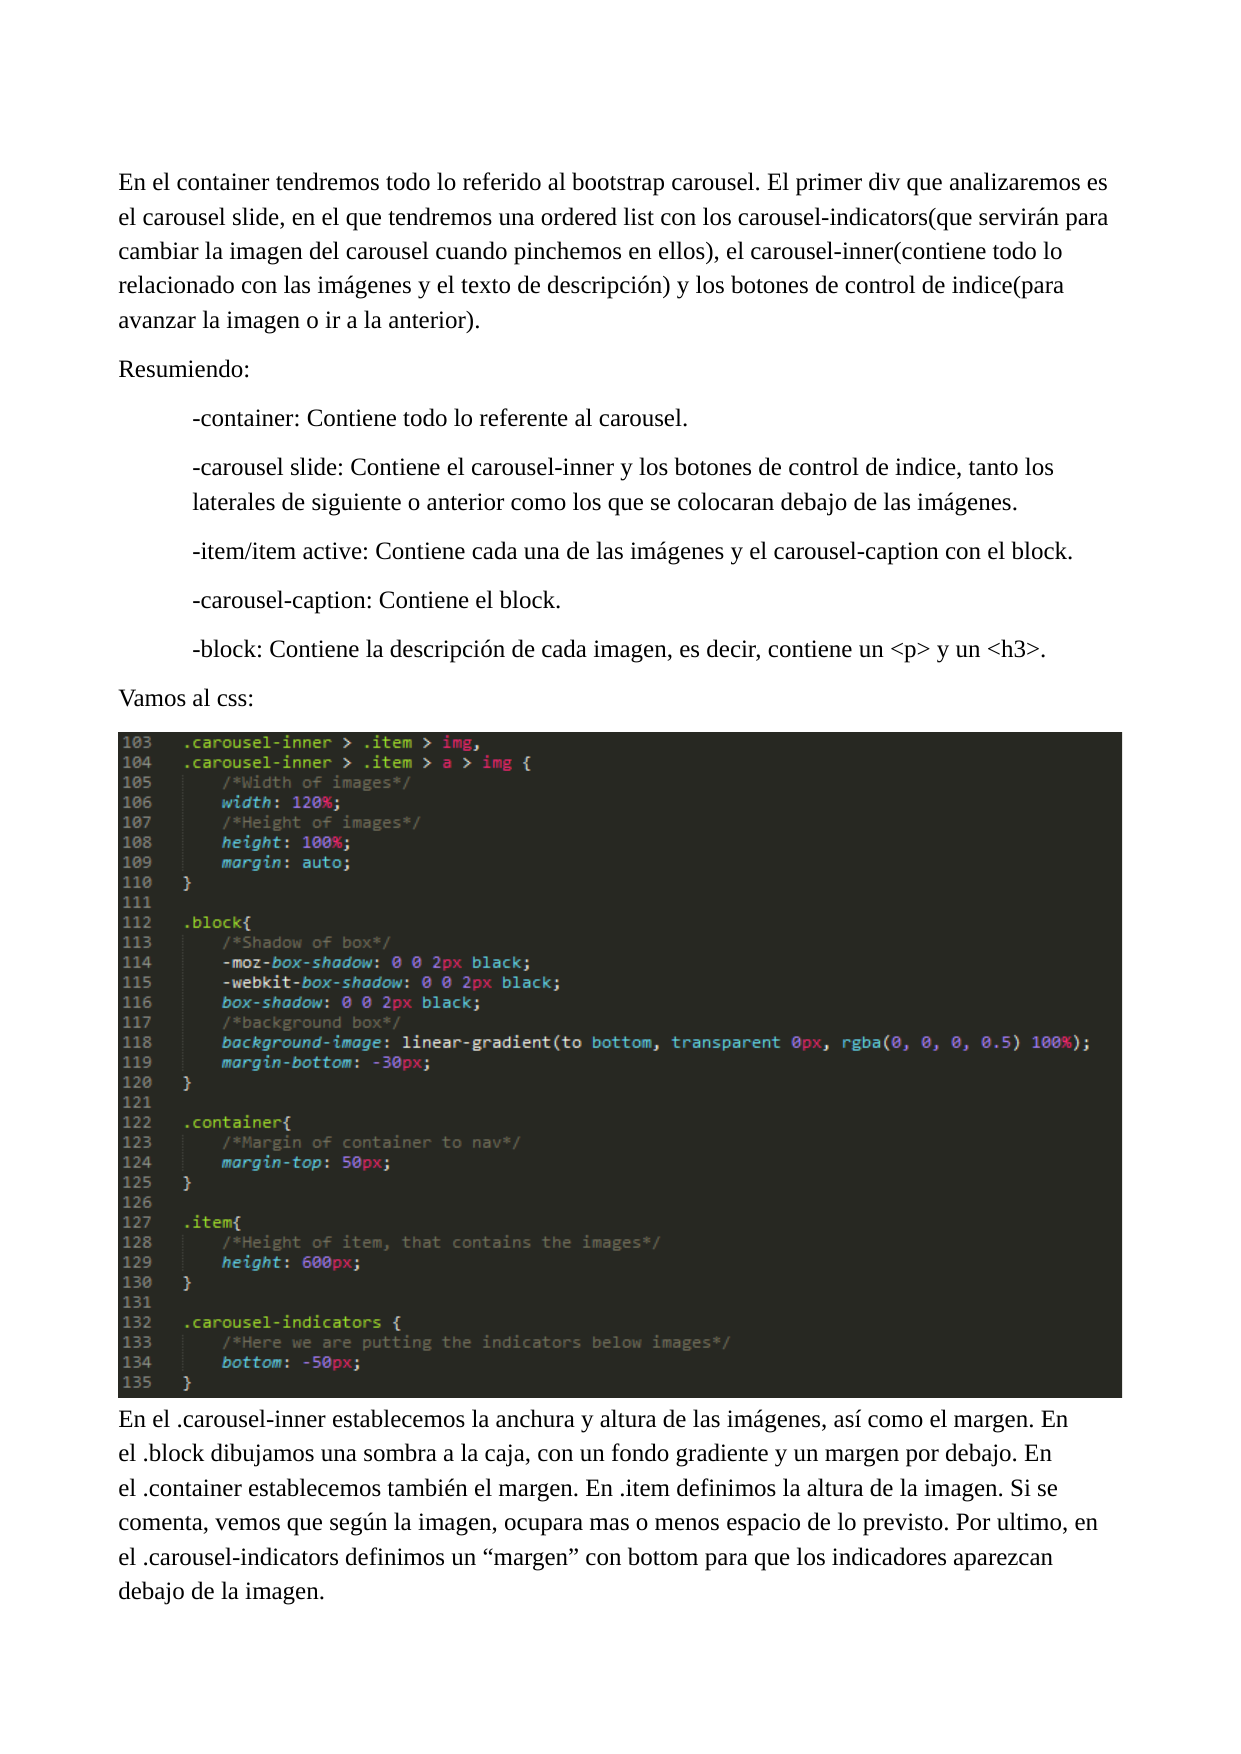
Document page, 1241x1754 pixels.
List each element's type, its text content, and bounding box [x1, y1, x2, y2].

text En el .carousel-inner establecemos la anchura y altura de las imágenes, así como el margen. En el .block dibujamos una sombra a la caja, con un fondo gradiente y un margen por debajo. En el .container establecemos también el margen. En .item definimos la altura de la imagen. Si se comenta, vemos que según la imagen, ocupara mas o menos espacio de lo previsto. Por ultimo, en el .carousel-indicators definimos un “margen” con bottom para que los indicadores aparezcan debajo de la imagen. [118, 1398, 1122, 1605]
text Resumiendo: [118, 354, 1122, 383]
text -container: Contiene todo lo referente al carousel. [192, 403, 1122, 432]
text Vamos al css: [118, 683, 1122, 712]
text -block: Contiene la descripción de cada imagen, es decir, contiene un <p> y un <h3>. [192, 634, 1122, 663]
text -carousel slide: Contiene el carousel-inner y los botones de control de indice, tanto los laterales de siguiente o anterior como los que se colocaran debajo de las imágenes. [192, 452, 1122, 516]
text -item/item active: Contiene cada una de las imágenes y el carousel-caption con el block. [192, 536, 1122, 564]
picture [118, 732, 1123, 1398]
text -carousel-caption: Contiene el block. [192, 585, 1122, 614]
text En el container tendremos todo lo referido al bootstrap carousel. El primer div que analizaremos es el carousel slide, en el que tendremos una ordered list con los carousel-indicators(que servirán para cambiar la imagen del carousel cuando pinchemos en ellos), el carousel-inner(contiene todo lo relacionado con las imágenes y el texto de descripción) y los botones de control de indice(para avanzar la imagen o ir a la anterior). [118, 167, 1122, 334]
